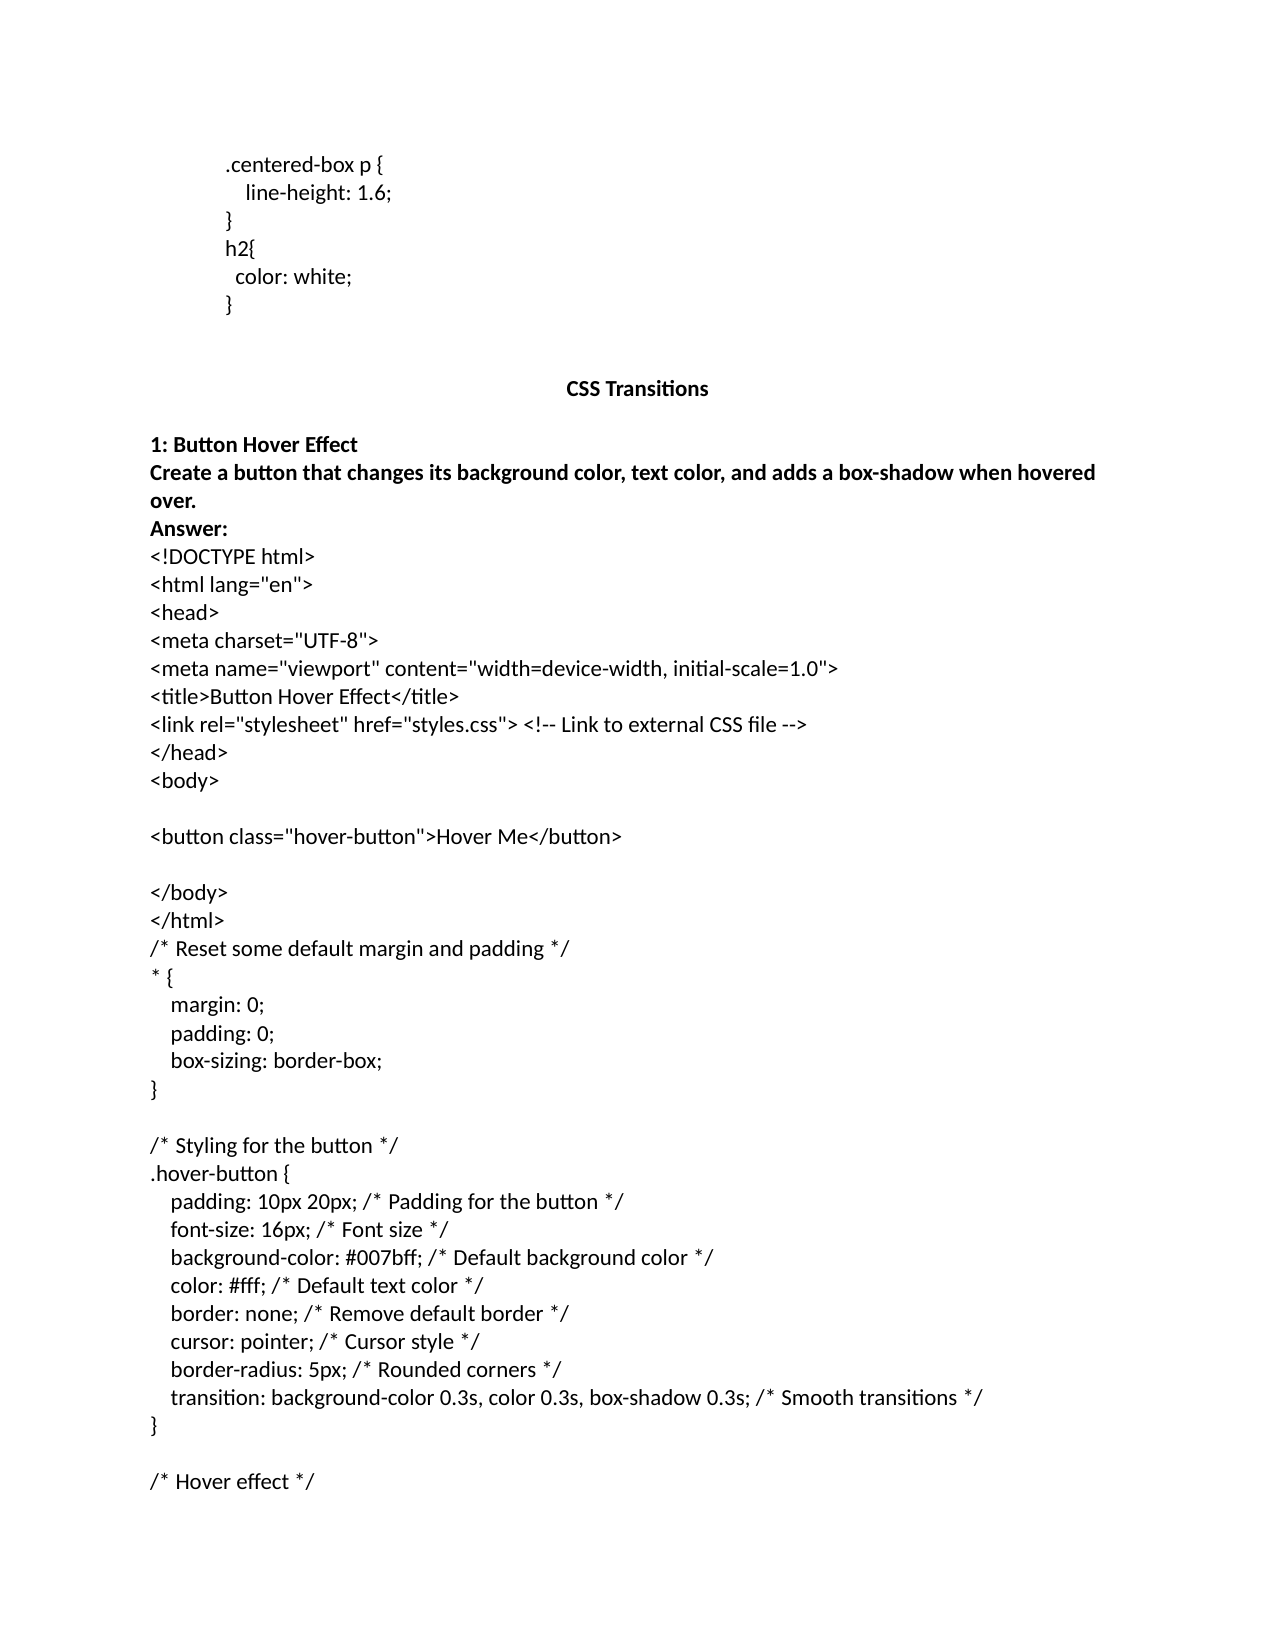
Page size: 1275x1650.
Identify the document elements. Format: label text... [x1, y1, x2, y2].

text color: #fff; /* Default text color */ [150, 1271, 1125, 1299]
text padding: 0; [150, 1019, 1125, 1047]
text box-sizing: border-box; [150, 1047, 1125, 1075]
text <head> [150, 598, 1125, 626]
text CSS Transitions [150, 374, 1125, 402]
text /* Hover effect */ [150, 1467, 1125, 1495]
text Create a button that changes its background color, text color, and adds a box-shadow when hovered over. [150, 458, 1125, 514]
text } [150, 1411, 1125, 1439]
text <!DOCTYPE html> [150, 542, 1125, 570]
text } [150, 206, 1125, 234]
text transition: background-color 0.3s, color 0.3s, box-shadow 0.3s; /* Smooth transitions */ [150, 1383, 1125, 1411]
text * { [150, 963, 1125, 991]
text .centered-box p { [150, 150, 1125, 178]
text 1: Button Hover Effect [150, 430, 1125, 458]
text line-height: 1.6; [150, 178, 1125, 206]
text cursor: pointer; /* Cursor style */ [150, 1327, 1125, 1355]
text <title>Button Hover Effect</title> [150, 682, 1125, 710]
text background-color: #007bff; /* Default background color */ [150, 1243, 1125, 1271]
text <meta name="viewport" content="width=device-width, initial-scale=1.0"> [150, 654, 1125, 682]
text <meta charset="UTF-8"> [150, 626, 1125, 654]
text h2{ [150, 234, 1125, 262]
text </html> [150, 907, 1125, 934]
text <button class="hover-button">Hover Me</button> [150, 822, 1125, 851]
text } [150, 1075, 1125, 1103]
text .hover-button { [150, 1159, 1125, 1187]
text <link rel="stylesheet" href="styles.css"> <!-- Link to external CSS file --> [150, 710, 1125, 738]
text padding: 10px 20px; /* Padding for the button */ [150, 1187, 1125, 1215]
text </head> [150, 738, 1125, 766]
text border-radius: 5px; /* Rounded corners */ [150, 1355, 1125, 1383]
text </body> [150, 878, 1125, 907]
text /* Reset some default margin and padding */ [150, 934, 1125, 963]
text /* Styling for the button */ [150, 1131, 1125, 1159]
text <html lang="en"> [150, 570, 1125, 598]
text } [150, 290, 1125, 318]
text <body> [150, 766, 1125, 794]
text border: none; /* Remove default border */ [150, 1299, 1125, 1327]
text color: white; [150, 262, 1125, 290]
text font-size: 16px; /* Font size */ [150, 1215, 1125, 1243]
text Answer: [150, 514, 1125, 542]
text margin: 0; [150, 991, 1125, 1019]
